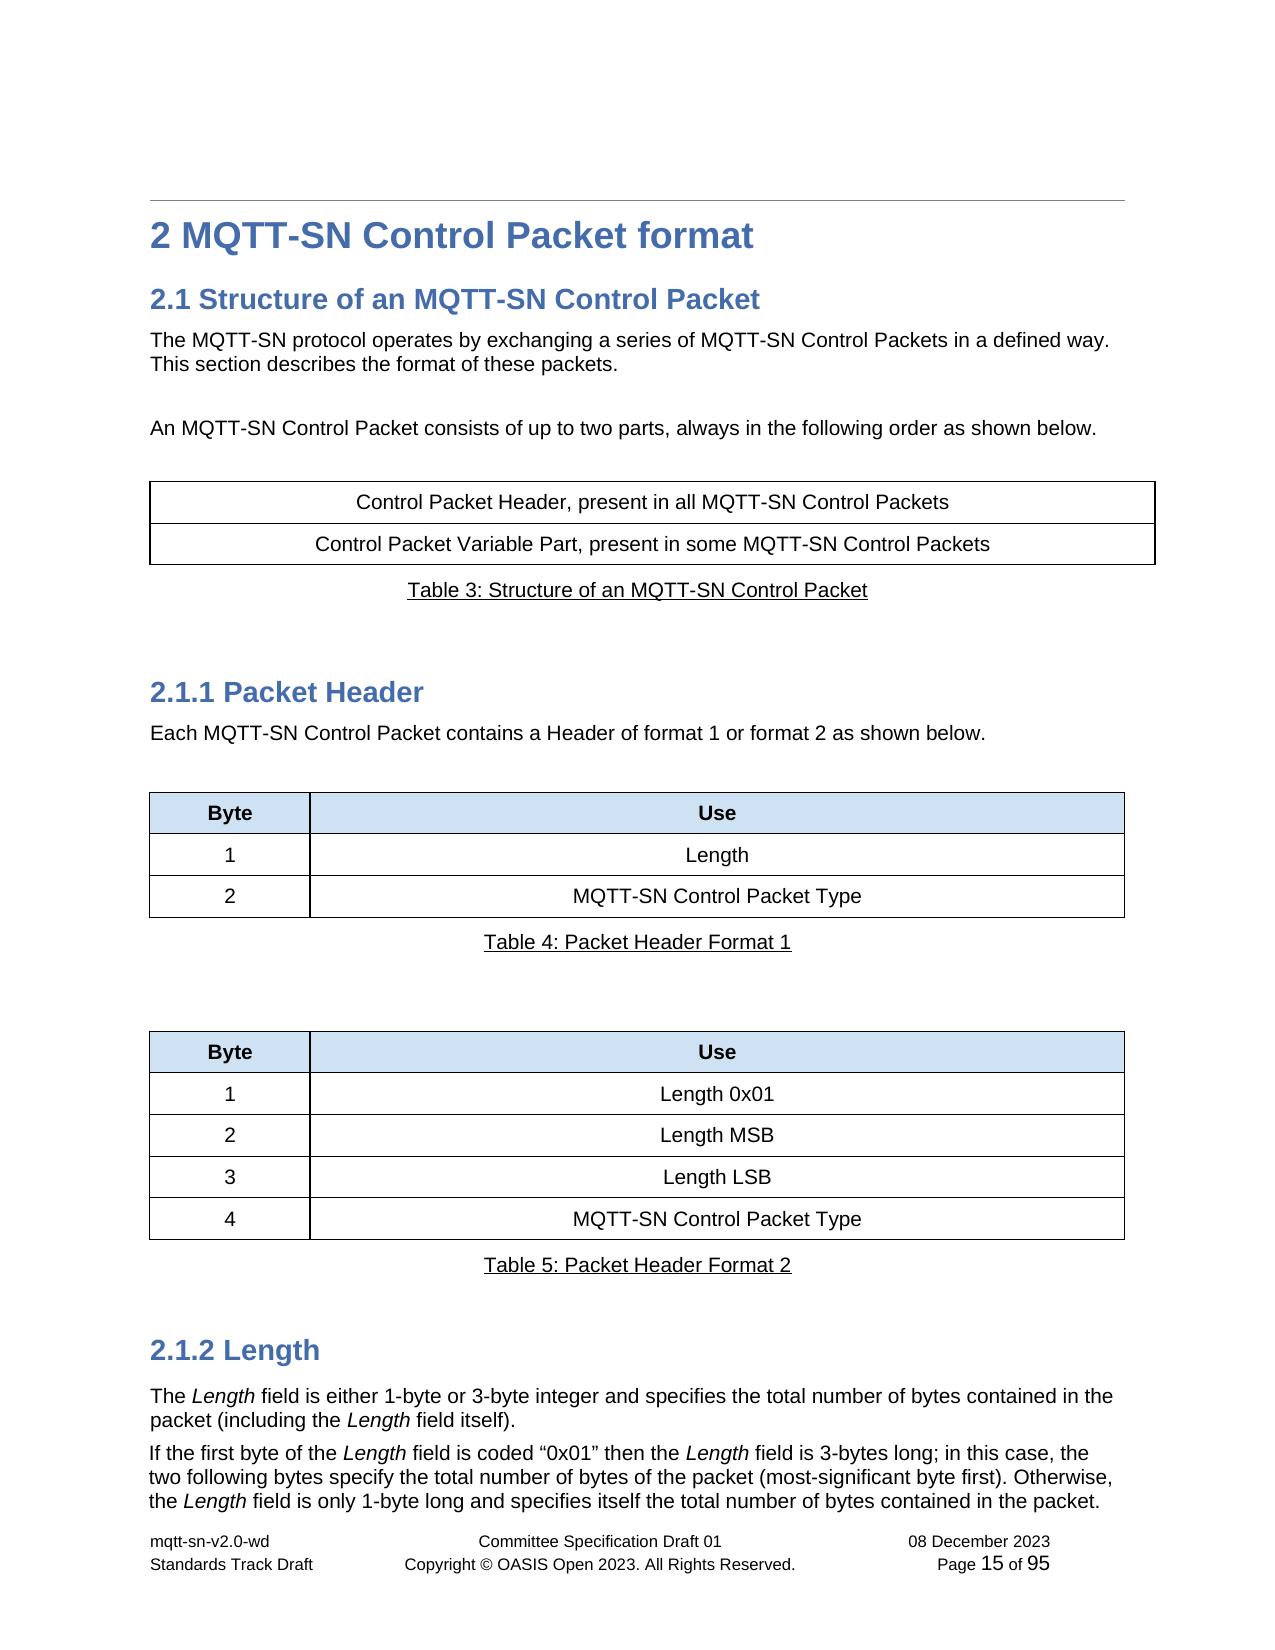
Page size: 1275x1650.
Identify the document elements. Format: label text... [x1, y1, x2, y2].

table_cell Length 0x01 [311, 1073, 1124, 1114]
table_cell Length LSB [311, 1157, 1124, 1197]
table_header Byte [150, 793, 309, 833]
table_cell 2 [150, 1115, 309, 1156]
table_cell Length [311, 834, 1124, 875]
subtitle 2 MQTT-SN Control Packet format [150, 201, 1125, 257]
table_cell 3 [150, 1157, 309, 1197]
subtitle 2.1.2 Length [150, 1333, 1125, 1367]
table_cell Control Packet Variable Part, present in some MQTT-SN Control Packets [151, 524, 1154, 564]
table_cell 1 [150, 1073, 309, 1114]
table_header Byte [150, 1032, 309, 1072]
subtitle 2.1 Structure of an MQTT-SN Control Packet [150, 282, 1125, 315]
table_header Use [311, 1032, 1124, 1072]
table_cell 2 [150, 876, 309, 917]
text Table 3: Structure of an MQTT-SN Control Packet [150, 578, 1125, 602]
table_header Control Packet Header, present in all MQTT-SN Control Packets [151, 482, 1154, 522]
text An MQTT-SN Control Packet consists of up to two parts, always in the following order as shown below. [150, 416, 1125, 440]
table_cell 4 [150, 1198, 309, 1239]
table_cell MQTT-SN Control Packet Type [311, 1198, 1124, 1239]
text The Length field is either 1-byte or 3-byte integer and specifies the total number of bytes contained in the packet (including the Length field itself). [150, 1384, 1124, 1432]
text Table 5: Packet Header Format 2 [150, 1252, 1125, 1276]
table_cell Length MSB [311, 1115, 1124, 1156]
table_cell MQTT-SN Control Packet Type [311, 876, 1124, 917]
subtitle 2.1.1 Packet Header [150, 675, 1125, 709]
table_cell 1 [150, 834, 309, 875]
table_header Use [311, 793, 1124, 833]
text The MQTT-SN protocol operates by exchanging a series of MQTT-SN Control Packets in a defined way. This section describes the format of these packets. [150, 328, 1125, 376]
text Table 4: Packet Header Format 1 [150, 930, 1125, 954]
text Each MQTT-SN Control Packet contains a Header of format 1 or format 2 as shown below. [150, 721, 1125, 745]
text If the first byte of the Length field is coded “0x01” then the Length field is 3-bytes long; in this case, the two following bytes specify the total number of bytes of the packet (most-significant byte first). Otherwise, the Length field is only 1-byte long and specifies itself the total number of bytes contained in the packet. [148, 1441, 1124, 1512]
